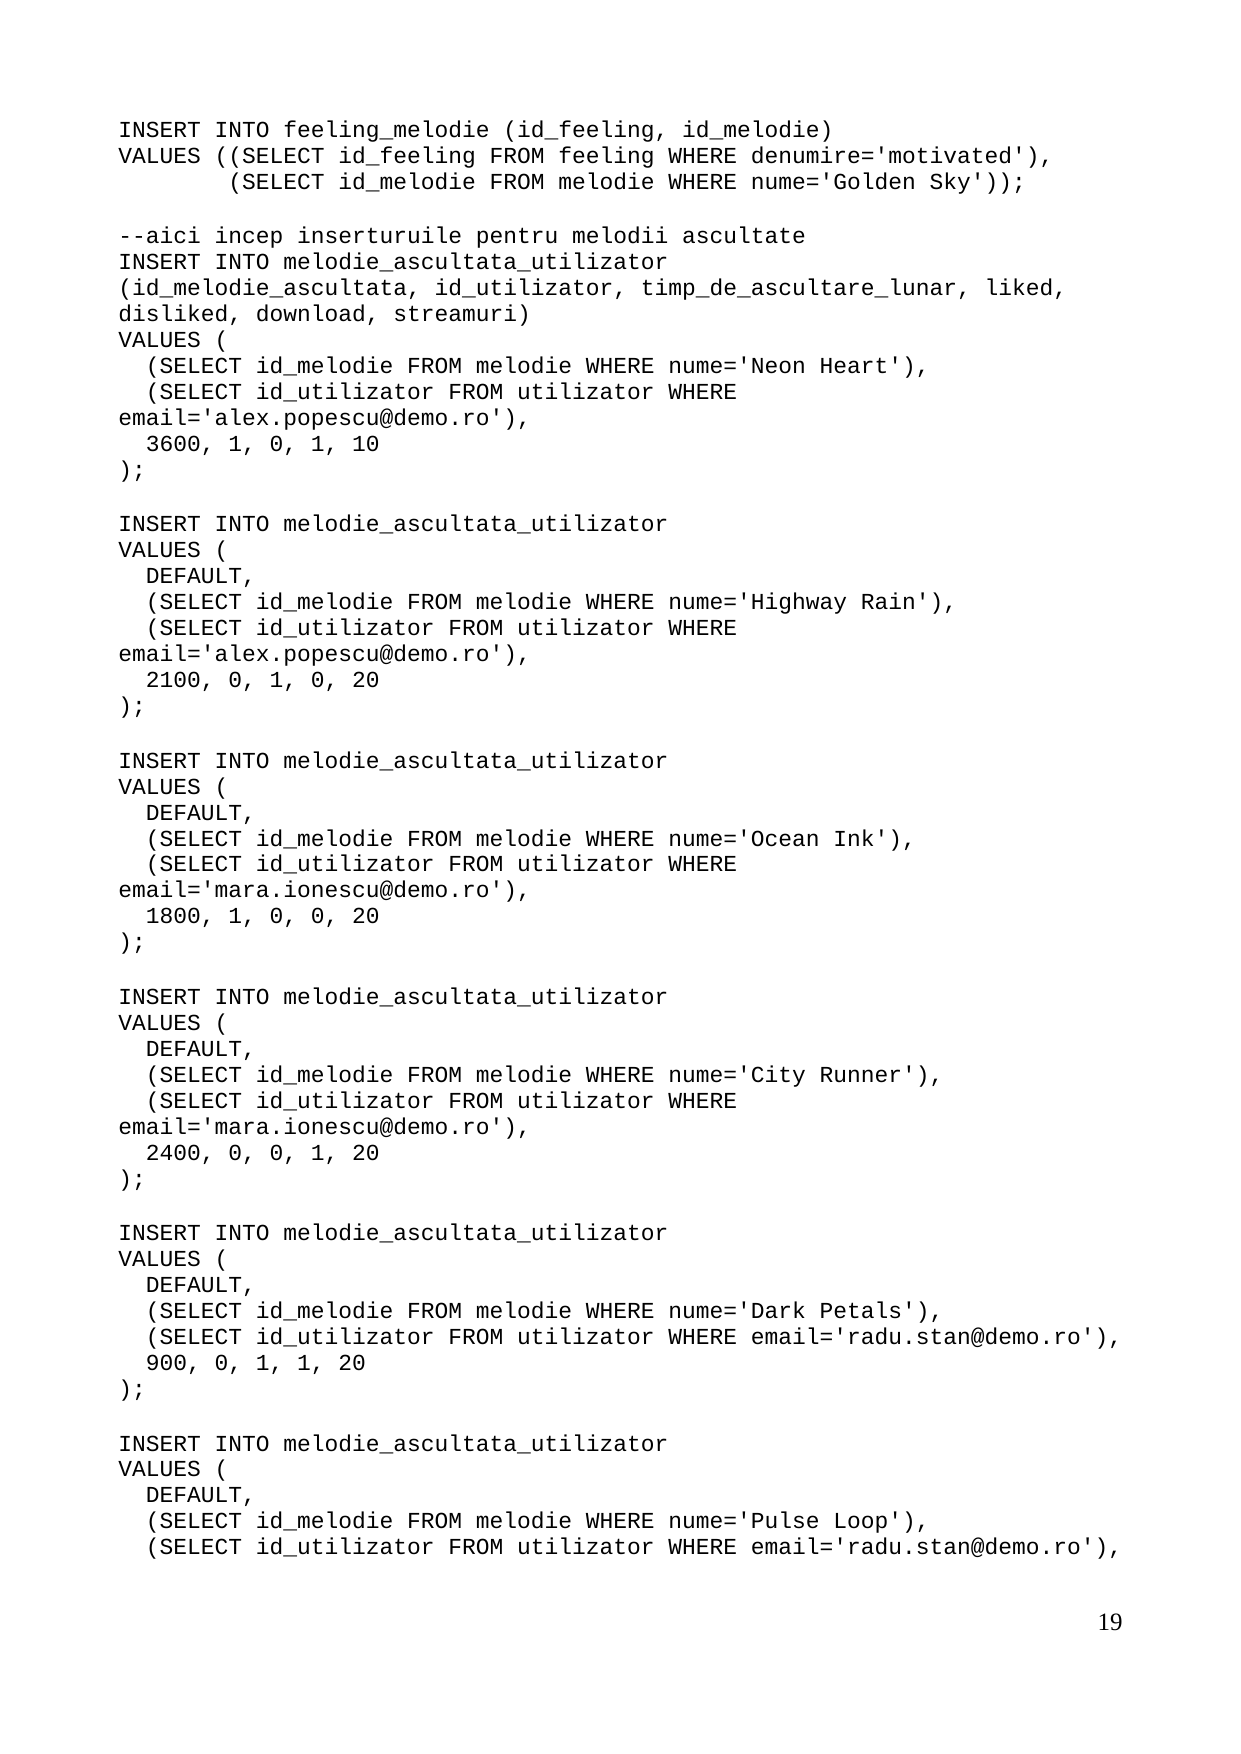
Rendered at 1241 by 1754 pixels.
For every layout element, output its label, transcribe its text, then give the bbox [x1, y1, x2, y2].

text (SELECT id_melodie FROM melodie WHERE nume='City Runner'), [118, 1063, 1122, 1089]
text INSERT INTO melodie_ascultata_utilizator [118, 513, 1122, 539]
text --aici incep inserturuile pentru melodii ascultate [118, 225, 1122, 251]
text (SELECT id_melodie FROM melodie WHERE nume='Neon Heart'), [118, 354, 1122, 380]
text 2100, 0, 1, 0, 20 [118, 668, 1122, 694]
text (SELECT id_melodie FROM melodie WHERE nume='Pulse Loop'), [118, 1510, 1122, 1536]
text INSERT INTO melodie_ascultata_utilizator [118, 749, 1122, 775]
text DEFAULT, [118, 1273, 1122, 1299]
text (SELECT id_melodie FROM melodie WHERE nume='Highway Rain'), [118, 591, 1122, 617]
text DEFAULT, [118, 565, 1122, 591]
text INSERT INTO melodie_ascultata_utilizator [118, 985, 1122, 1011]
text (SELECT id_utilizator FROM utilizator WHERE email='alex.popescu@demo.ro'), [118, 380, 1122, 432]
text (id_melodie_ascultata, id_utilizator, timp_de_ascultare_lunar, liked, disliked, download, streamuri) [118, 277, 1122, 328]
text INSERT INTO melodie_ascultata_utilizator [118, 1222, 1122, 1247]
text ); [118, 931, 1122, 957]
text ); [118, 1377, 1122, 1403]
text ); [118, 458, 1122, 484]
text INSERT INTO melodie_ascultata_utilizator [118, 251, 1122, 277]
text INSERT INTO feeling_melodie (id_feeling, id_melodie) [118, 118, 1122, 144]
text (SELECT id_utilizator FROM utilizator WHERE email='radu.stan@demo.ro'), [118, 1536, 1122, 1562]
text 900, 0, 1, 1, 20 [118, 1351, 1122, 1377]
text (SELECT id_melodie FROM melodie WHERE nume='Ocean Ink'), [118, 827, 1122, 853]
text (SELECT id_utilizator FROM utilizator WHERE email='alex.popescu@demo.ro'), [118, 617, 1122, 668]
text DEFAULT, [118, 1484, 1122, 1510]
text DEFAULT, [118, 1037, 1122, 1063]
text (SELECT id_utilizator FROM utilizator WHERE email='mara.ionescu@demo.ro'), [118, 853, 1122, 905]
text 2400, 0, 0, 1, 20 [118, 1141, 1122, 1167]
text (SELECT id_melodie FROM melodie WHERE nume='Golden Sky')); [118, 170, 1122, 196]
text INSERT INTO melodie_ascultata_utilizator [118, 1432, 1122, 1458]
text VALUES ((SELECT id_feeling FROM feeling WHERE denumire='motivated'), [118, 144, 1122, 170]
text VALUES ( [118, 1247, 1122, 1273]
text VALUES ( [118, 328, 1122, 354]
text 1800, 1, 0, 0, 20 [118, 905, 1122, 931]
text VALUES ( [118, 775, 1122, 801]
text 3600, 1, 0, 1, 10 [118, 432, 1122, 458]
text (SELECT id_utilizator FROM utilizator WHERE email='radu.stan@demo.ro'), [118, 1325, 1122, 1351]
text ); [118, 1167, 1122, 1193]
text (SELECT id_utilizator FROM utilizator WHERE email='mara.ionescu@demo.ro'), [118, 1089, 1122, 1141]
text VALUES ( [118, 1011, 1122, 1037]
text ); [118, 694, 1122, 720]
text VALUES ( [118, 1458, 1122, 1484]
text (SELECT id_melodie FROM melodie WHERE nume='Dark Petals'), [118, 1299, 1122, 1325]
text VALUES ( [118, 539, 1122, 565]
text DEFAULT, [118, 801, 1122, 827]
